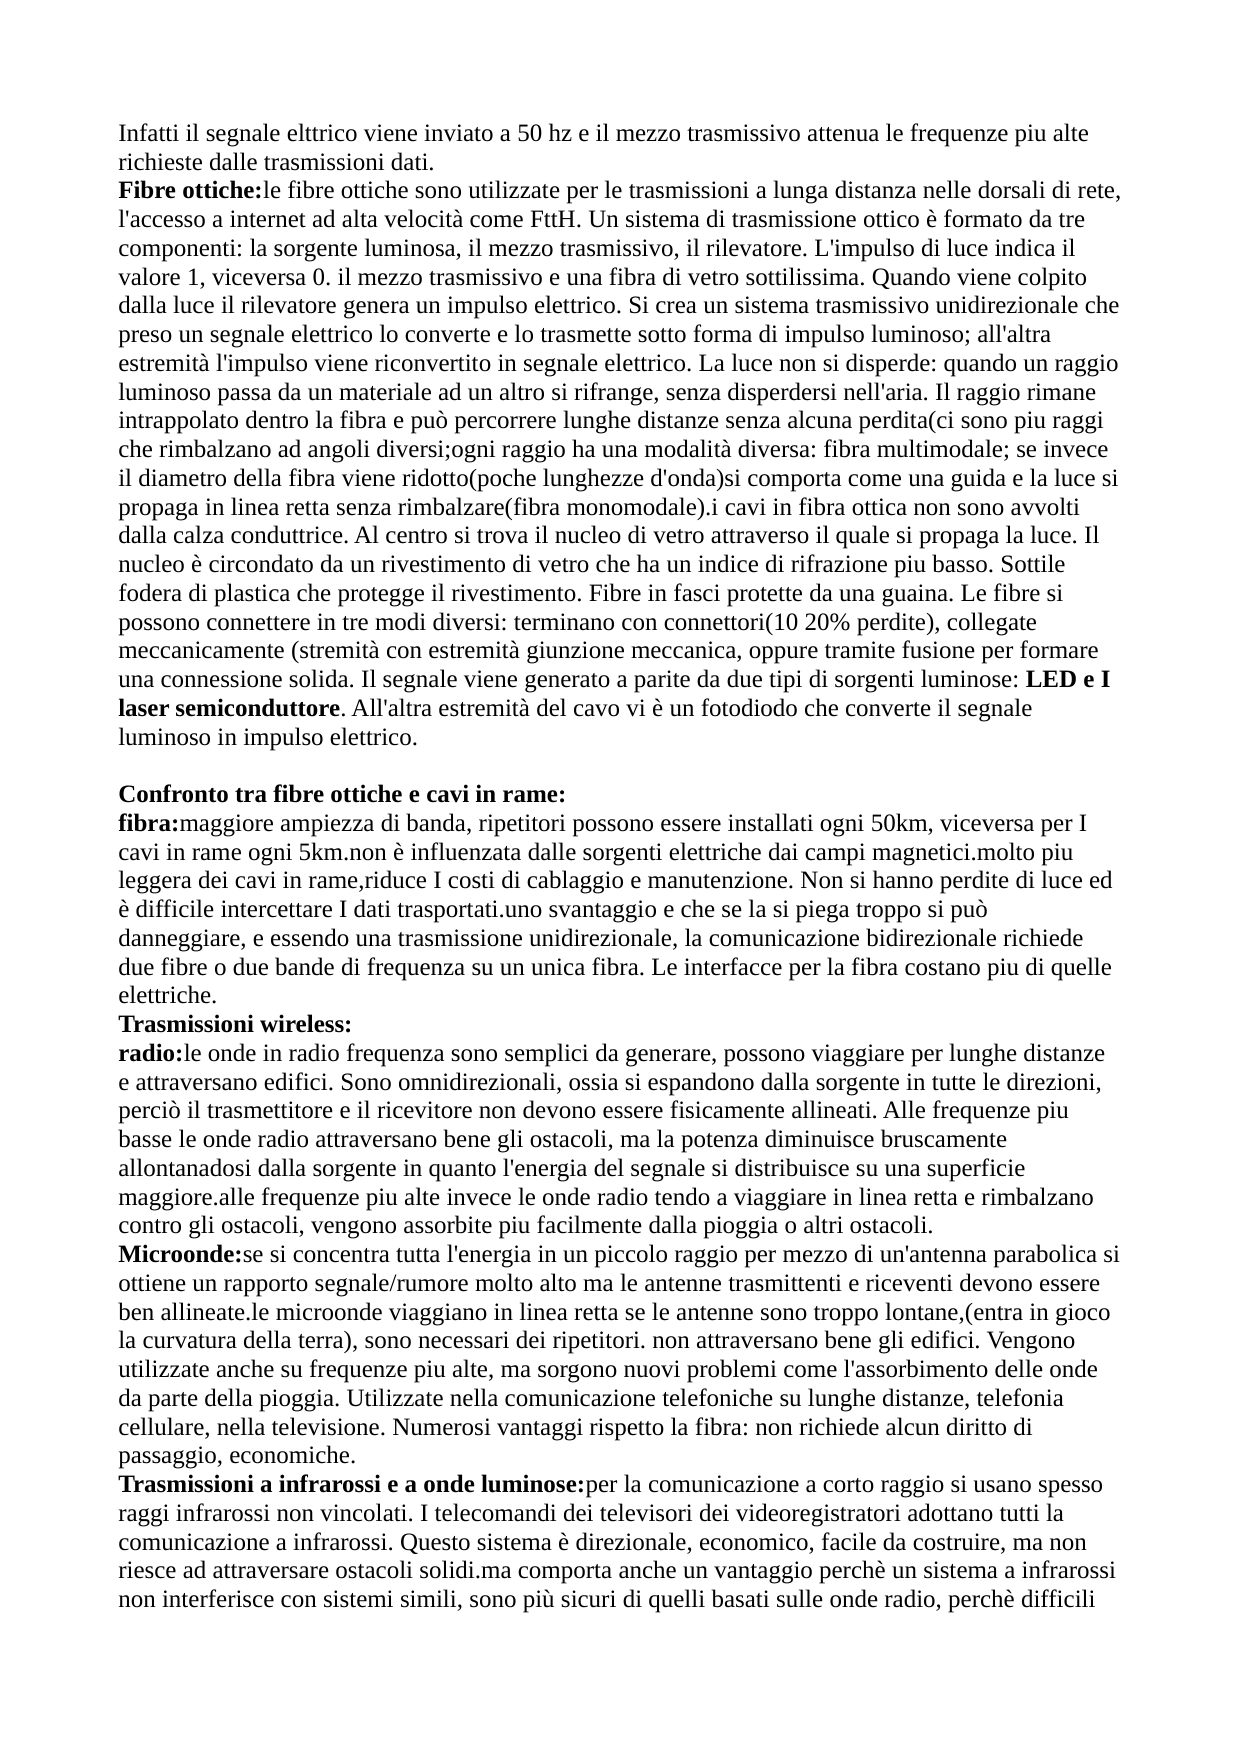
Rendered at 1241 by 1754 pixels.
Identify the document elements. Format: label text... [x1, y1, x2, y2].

text fibra:maggiore ampiezza di banda, ripetitori possono essere installati ogni 50km, viceversa per I cavi in rame ogni 5km.non è influenzata dalle sorgenti elettriche dai campi magnetici.molto piu leggera dei cavi in rame,riduce I costi di cablaggio e manutenzione. Non si hanno perdite di luce ed è difficile intercettare I dati trasportati.uno svantaggio e che se la si piega troppo si può danneggiare, e essendo una trasmissione unidirezionale, la comunicazione bidirezionale richiede due fibre o due bande di frequenza su un unica fibra. Le interfacce per la fibra costano piu di quelle elettriche. [118, 808, 1122, 1009]
text Confronto tra fibre ottiche e cavi in rame: [118, 779, 1122, 808]
text radio:le onde in radio frequenza sono semplici da generare, possono viaggiare per lunghe distanze e attraversano edifici. Sono omnidirezionali, ossia si espandono dalla sorgente in tutte le direzioni, perciò il trasmettitore e il ricevitore non devono essere fisicamente allineati. Alle frequenze piu basse le onde radio attraversano bene gli ostacoli, ma la potenza diminuisce bruscamente allontanadosi dalla sorgente in quanto l'energia del segnale si distribuisce su una superficie maggiore.alle frequenze piu alte invece le onde radio tendo a viaggiare in linea retta e rimbalzano contro gli ostacoli, vengono assorbite piu facilmente dalla pioggia o altri ostacoli. [118, 1038, 1122, 1239]
text Fibre ottiche:le fibre ottiche sono utilizzate per le trasmissioni a lunga distanza nelle dorsali di rete, l'accesso a internet ad alta velocità come FttH. Un sistema di trasmissione ottico è formato da tre componenti: la sorgente luminosa, il mezzo trasmissivo, il rilevatore. L'impulso di luce indica il valore 1, viceversa 0. il mezzo trasmissivo e una fibra di vetro sottilissima. Quando viene colpito dalla luce il rilevatore genera un impulso elettrico. Si crea un sistema trasmissivo unidirezionale che preso un segnale elettrico lo converte e lo trasmette sotto forma di impulso luminoso; all'altra estremità l'impulso viene riconvertito in segnale elettrico. La luce non si disperde: quando un raggio luminoso passa da un materiale ad un altro si rifrange, senza disperdersi nell'aria. Il raggio rimane intrappolato dentro la fibra e può percorrere lunghe distanze senza alcuna perdita(ci sono piu raggi che rimbalzano ad angoli diversi;ogni raggio ha una modalità diversa: fibra multimodale; se invece il diametro della fibra viene ridotto(poche lunghezze d'onda)si comporta come una guida e la luce si propaga in linea retta senza rimbalzare(fibra monomodale).i cavi in fibra ottica non sono avvolti dalla calza conduttrice. Al centro si trova il nucleo di vetro attraverso il quale si propaga la luce. Il nucleo è circondato da un rivestimento di vetro che ha un indice di rifrazione piu basso. Sottile fodera di plastica che protegge il rivestimento. Fibre in fasci protette da una guaina. Le fibre si possono connettere in tre modi diversi: terminano con connettori(10 20% perdite), collegate meccanicamente (stremità con estremità giunzione meccanica, oppure tramite fusione per formare una connessione solida. Il segnale viene generato a parite da due tipi di sorgenti luminose: LED e I laser semiconduttore. All'altra estremità del cavo vi è un fotodiodo che converte il segnale luminoso in impulso elettrico. [118, 176, 1122, 751]
text Trasmissioni wireless: [118, 1009, 1122, 1038]
text Infatti il segnale elttrico viene inviato a 50 hz e il mezzo trasmissivo attenua le frequenze piu alte richieste dalle trasmissioni dati. [118, 118, 1122, 176]
text Microonde:se si concentra tutta l'energia in un piccolo raggio per mezzo di un'antenna parabolica si ottiene un rapporto segnale/rumore molto alto ma le antenne trasmittenti e riceventi devono essere ben allineate.le microonde viaggiano in linea retta se le antenne sono troppo lontane,(entra in gioco la curvatura della terra), sono necessari dei ripetitori. non attraversano bene gli edifici. Vengono utilizzate anche su frequenze piu alte, ma sorgono nuovi problemi come l'assorbimento delle onde da parte della pioggia. Utilizzate nella comunicazione telefoniche su lunghe distanze, telefonia cellulare, nella televisione. Numerosi vantaggi rispetto la fibra: non richiede alcun diritto di passaggio, economiche. [118, 1239, 1122, 1469]
text Trasmissioni a infrarossi e a onde luminose:per la comunicazione a corto raggio si usano spesso raggi infrarossi non vincolati. I telecomandi dei televisori dei videoregistratori adottano tutti la comunicazione a infrarossi. Questo sistema è direzionale, economico, facile da costruire, ma non riesce ad attraversare ostacoli solidi.ma comporta anche un vantaggio perchè un sistema a infrarossi non interferisce con sistemi simili, sono più sicuri di quelli basati sulle onde radio, perchè difficili [118, 1469, 1122, 1613]
